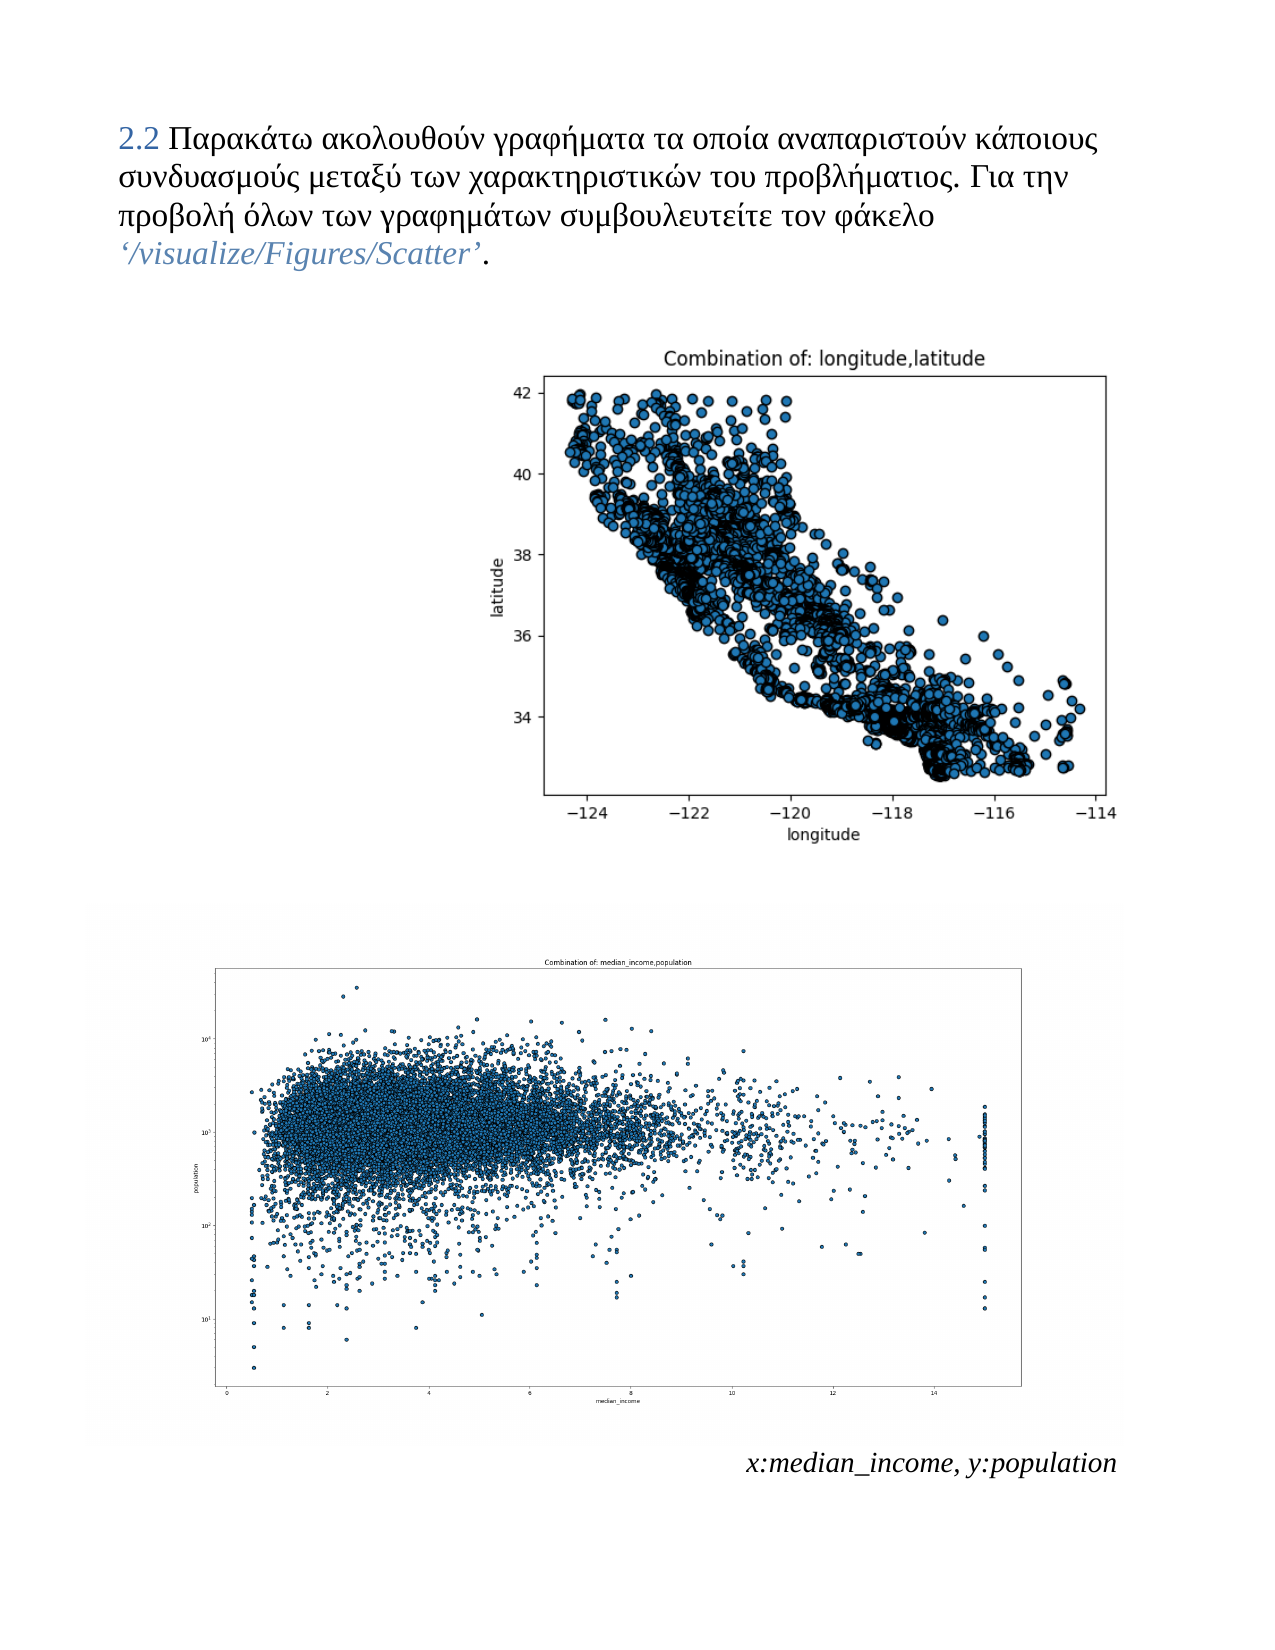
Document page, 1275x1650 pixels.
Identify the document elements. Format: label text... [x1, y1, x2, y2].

picture [453, 311, 1178, 855]
picture [85, 903, 1124, 1446]
text 2.2 Παρακάτω ακολουθούν γραφήματα τα οποία αναπαριστούν κάποιους συνδυασμούς μεταξύ των χαρακτηριστικών του προβλήματιος. Για την προβολή όλων των γραφημάτων συμβουλευτείτε τον φάκελο ‘/visualize/Figures/Scatter’. [118, 118, 1157, 271]
text x:median_income, y:population [118, 894, 1157, 1479]
